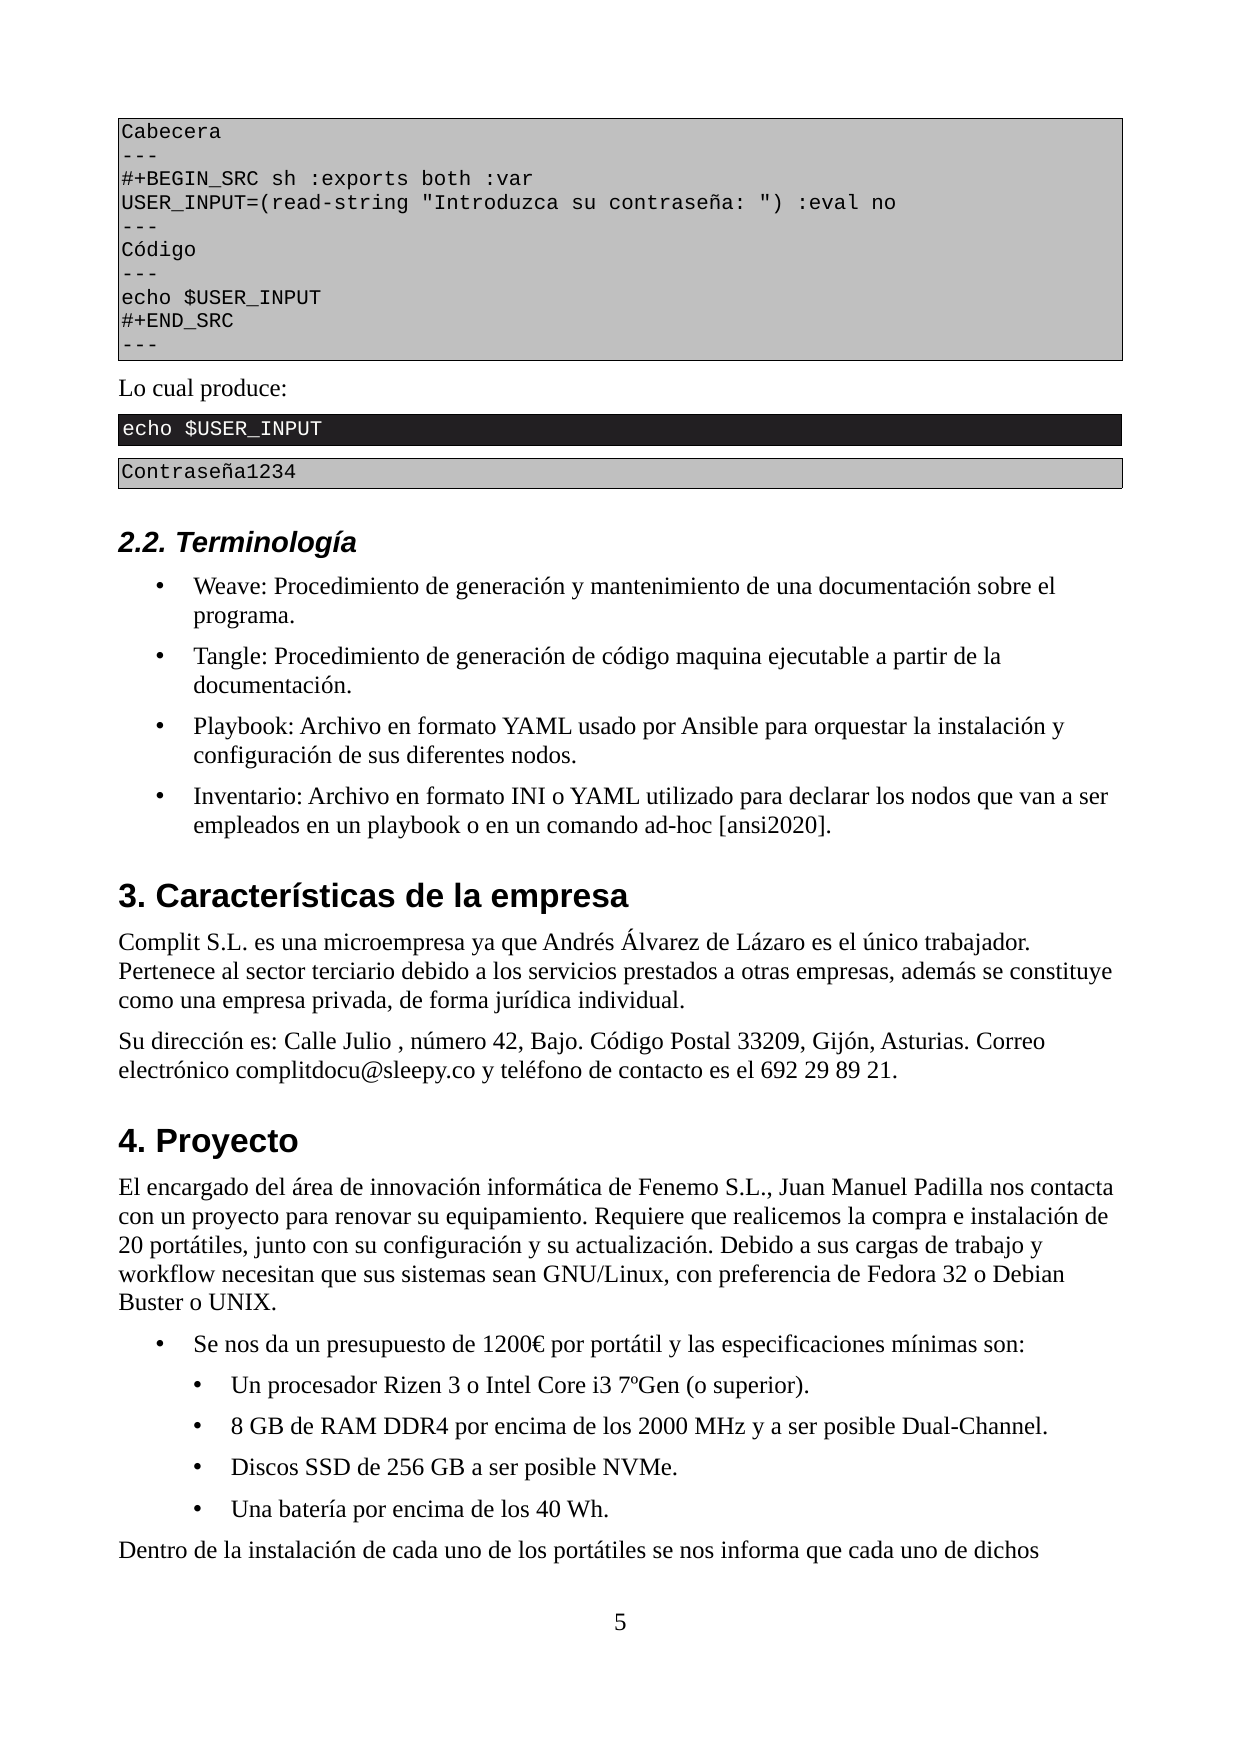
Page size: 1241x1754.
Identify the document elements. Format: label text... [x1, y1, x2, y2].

list 8 GB de RAM DDR4 por encima de los 2000 MHz y a ser posible Dual-Channel. [193, 1411, 1122, 1440]
text --- [119, 142, 1122, 165]
subtitle Características de la empresa [118, 876, 1122, 915]
text Cabecera [119, 119, 1122, 142]
list Se nos da un presupuesto de 1200€ por portátil y las especificaciones mínimas son: [156, 1329, 1122, 1357]
text USER_INPUT=(read-string "Introduzca su contraseña: ") :eval no [119, 189, 1122, 213]
text #+BEGIN_SRC sh :exports both :var [119, 165, 1122, 189]
list Weave: Procedimiento de generación y mantenimiento de una documentación sobre el programa. [156, 571, 1122, 629]
list Inventario: Archivo en formato INI o YAML utilizado para declarar los nodos que van a ser empleados en un playbook o en un comando ad-hoc [ansi2020]. [156, 781, 1122, 839]
text Contraseña1234 [119, 459, 1122, 488]
text echo $USER_INPUT [119, 284, 1122, 307]
text Código [119, 236, 1122, 260]
list Discos SSD de 256 GB a ser posible NVMe. [193, 1452, 1122, 1481]
list Tangle: Procedimiento de generación de código maquina ejecutable a partir de la documentación. [156, 641, 1122, 699]
list Un procesador Rizen 3 o Intel Core i3 7ºGen (o superior). [193, 1370, 1122, 1399]
text Lo cual produce: [118, 373, 1122, 402]
list Playbook: Archivo en formato YAML usado por Ansible para orquestar la instalación y configuración de sus diferentes nodos. [156, 711, 1122, 769]
text Complit S.L. es una microempresa ya que Andrés Álvarez de Lázaro es el único trabajador. Pertenece al sector terciario debido a los servicios prestados a otras empresas, además se constituye como una empresa privada, de forma jurídica individual. [118, 927, 1122, 1014]
subtitle Terminología [118, 525, 1122, 559]
text --- [119, 213, 1122, 236]
text echo $USER_INPUT [119, 415, 1121, 445]
text --- [119, 260, 1122, 284]
text Su dirección es: Calle Julio , número 42, Bajo. Código Postal 33209, Gijón, Asturias. Correo electrónico complitdocu@sleepy.co y teléfono de contacto es el 692 29 89 21. [118, 1026, 1122, 1084]
text --- [119, 331, 1122, 360]
text Dentro de la instalación de cada uno de los portátiles se nos informa que cada uno de dichos [118, 1535, 1122, 1564]
list Una batería por encima de los 40 Wh. [193, 1494, 1122, 1522]
text El encargado del área de innovación informática de Fenemo S.L., Juan Manuel Padilla nos contacta con un proyecto para renovar su equipamiento. Requiere que realicemos la compra e instalación de 20 portátiles, junto con su configuración y su actualización. Debido a sus cargas de trabajo y workflow necesitan que sus sistemas sean GNU/Linux, con preferencia de Fedora 32 o Debian Buster o UNIX. [118, 1172, 1122, 1316]
subtitle Proyecto [118, 1121, 1122, 1160]
text #+END_SRC [119, 307, 1122, 331]
